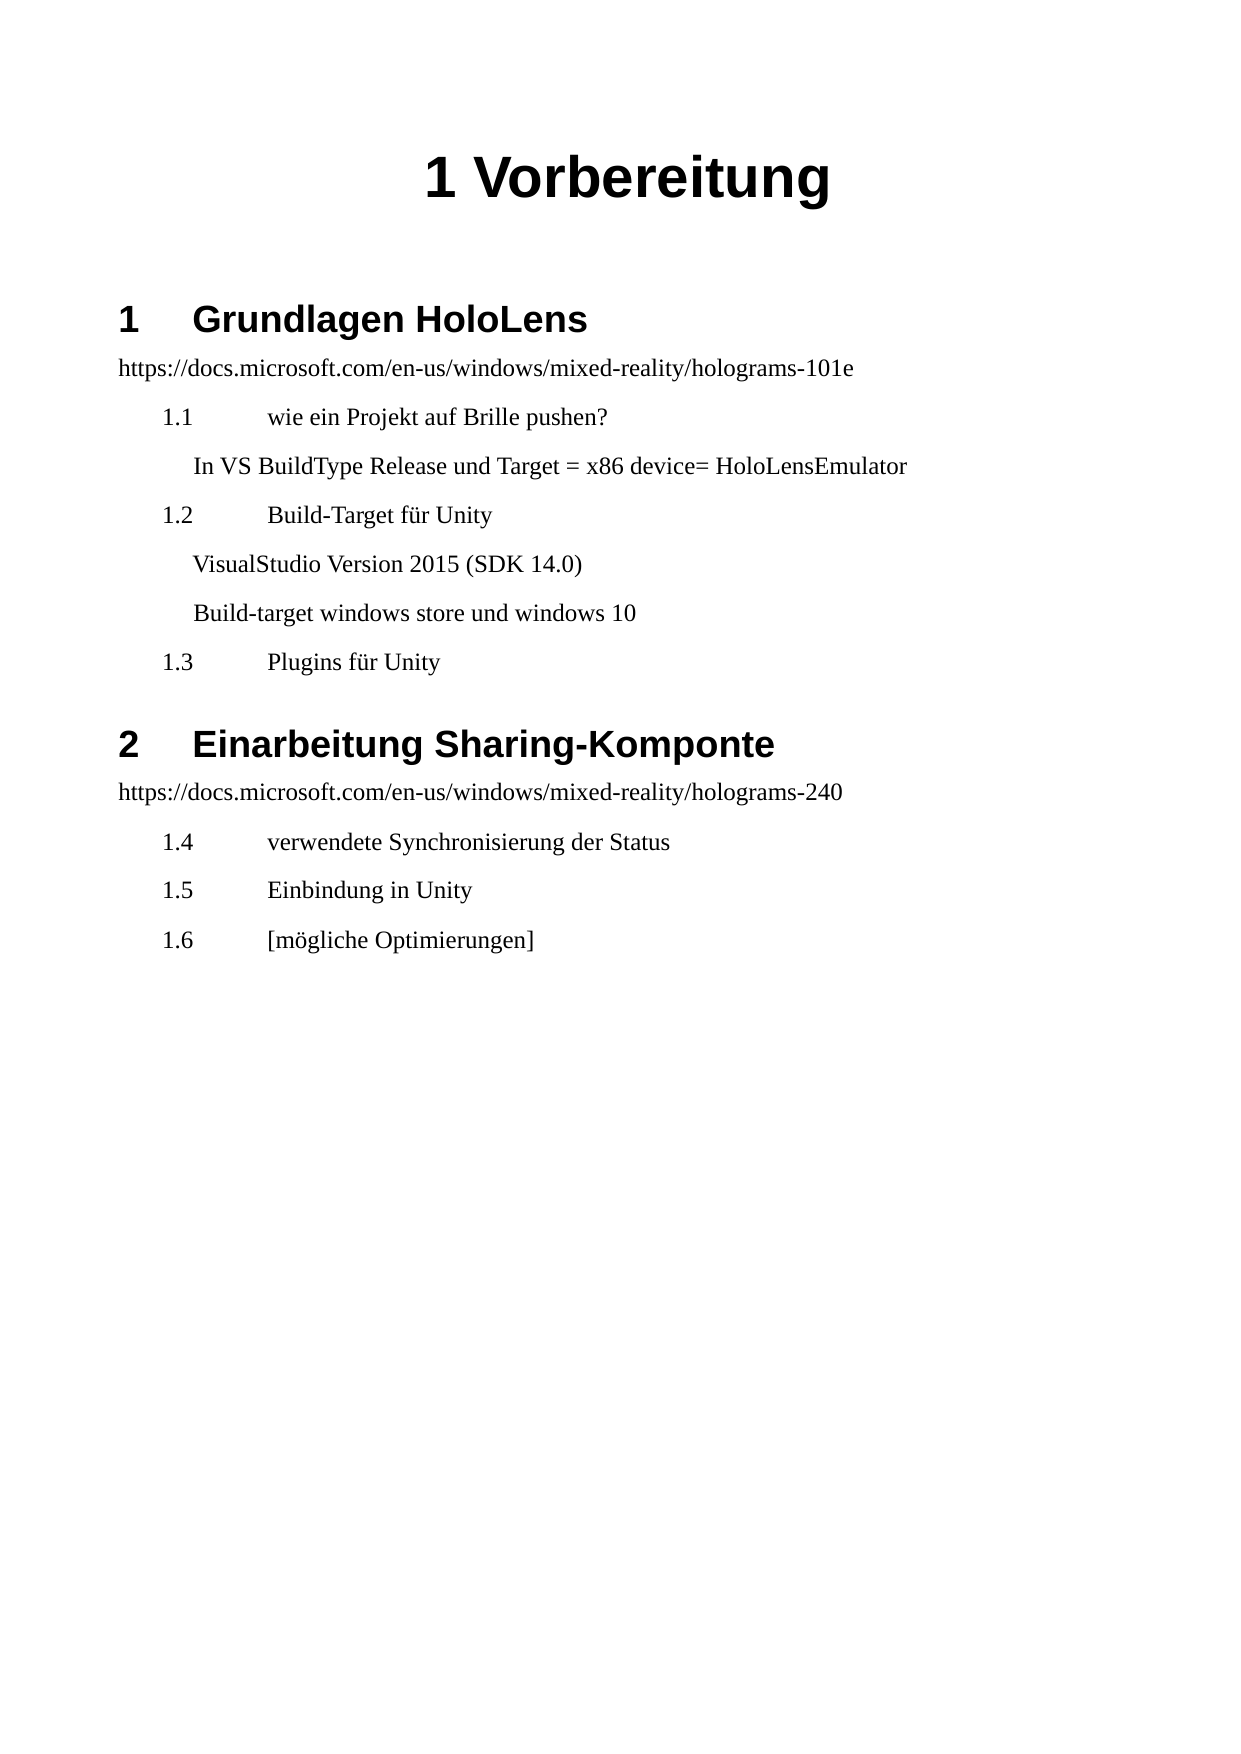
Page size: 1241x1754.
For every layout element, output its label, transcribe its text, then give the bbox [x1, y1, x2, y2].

list verwendete Synchronisierung der Status [156, 827, 1122, 855]
list [mögliche Optimierungen] [156, 925, 1122, 953]
list Build-Target für Unity [156, 500, 1122, 529]
list Einbindung in Unity [156, 876, 1122, 904]
text https://docs.microsoft.com/en-us/windows/mixed-reality/holograms-240 [118, 777, 1122, 806]
subtitle Einarbeitung Sharing-Komponte [118, 721, 1122, 765]
title 1 Vorbereitung [118, 143, 1122, 210]
list wie ein Projekt auf Brille pushen? [156, 402, 1122, 431]
text VisualStudio Version 2015 (SDK 14.0) [118, 549, 1122, 578]
list Plugins für Unity [156, 647, 1122, 676]
text https://docs.microsoft.com/en-us/windows/mixed-reality/holograms-101e [118, 353, 1122, 382]
list Build-target windows store und windows 10 [156, 598, 1122, 627]
list In VS BuildType Release und Target = x86 device= HoloLensEmulator [156, 451, 1122, 480]
subtitle Grundlagen HoloLens [118, 297, 1122, 340]
